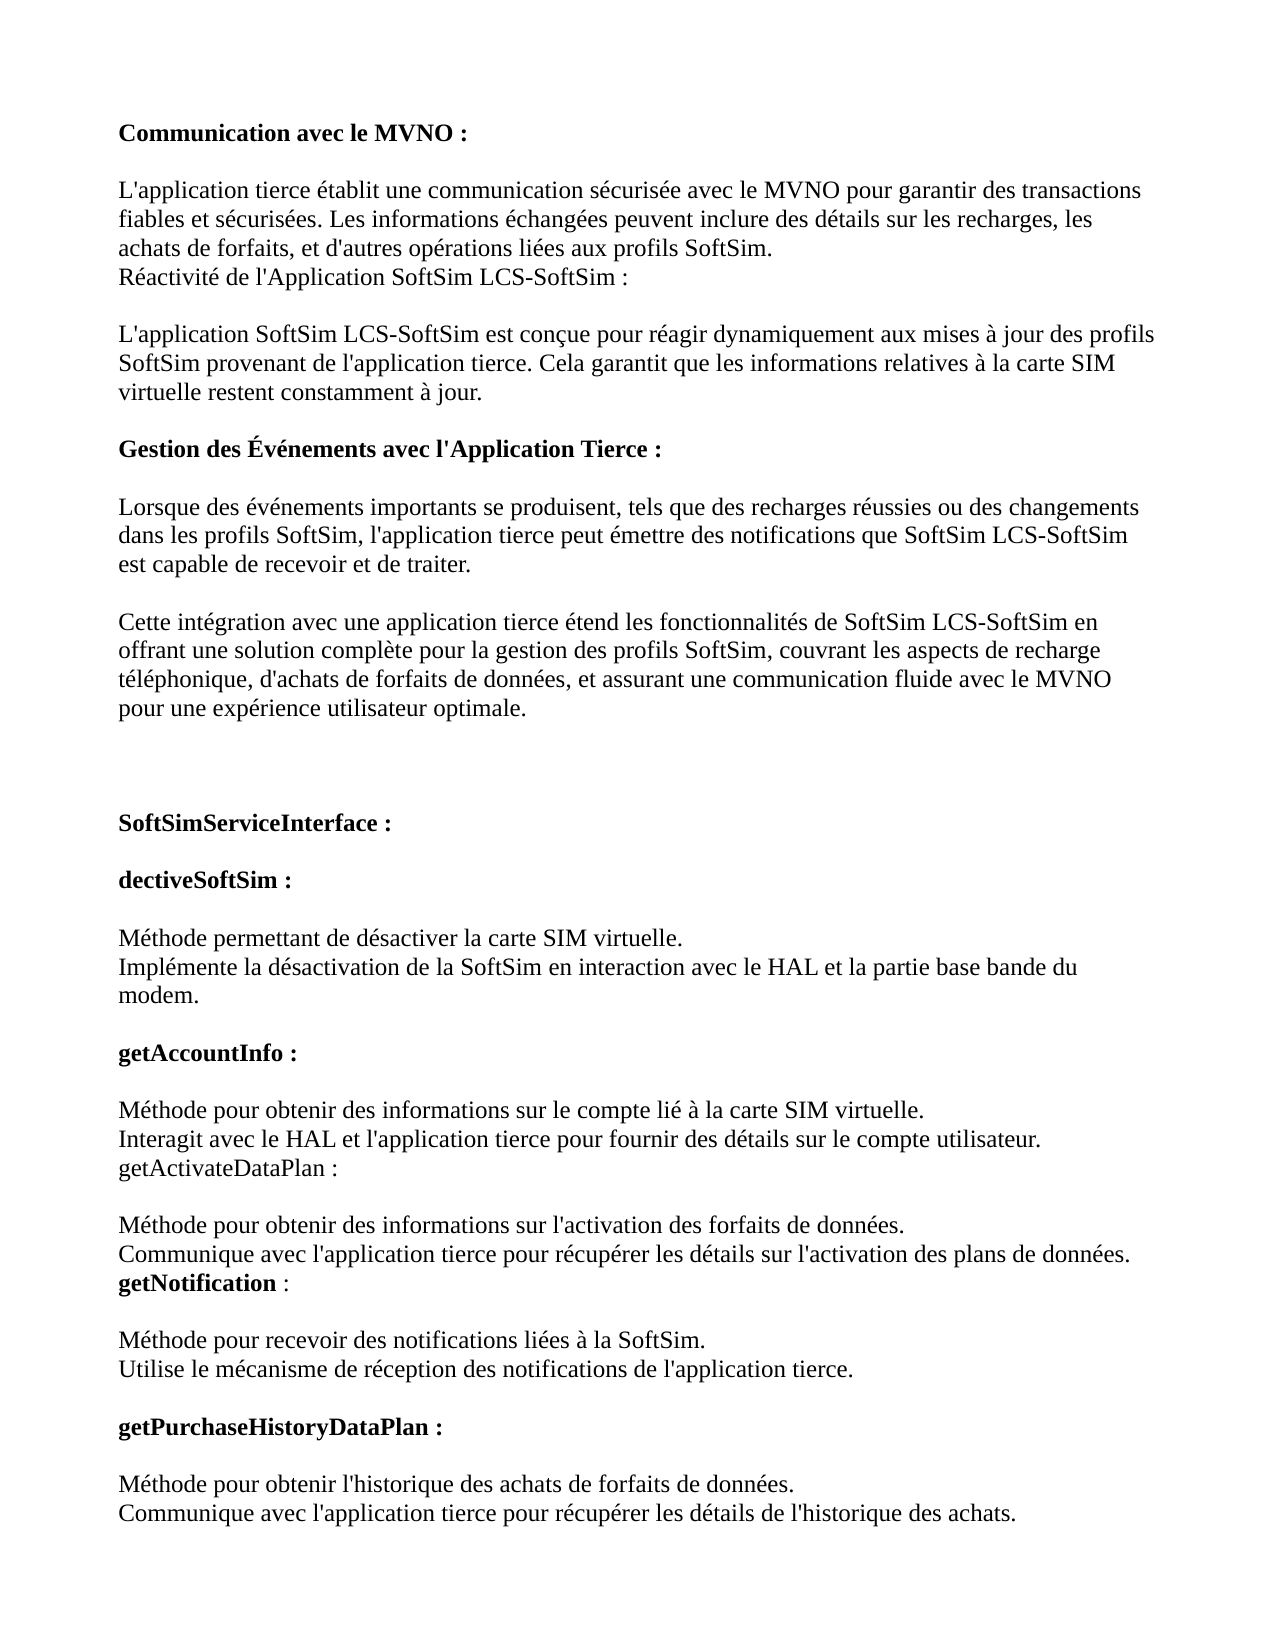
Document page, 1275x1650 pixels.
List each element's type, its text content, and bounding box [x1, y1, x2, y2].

text Réactivité de l'Application SoftSim LCS-SoftSim : [118, 262, 1157, 291]
text Implémente la désactivation de la SoftSim en interaction avec le HAL et la partie base bande du modem. [118, 952, 1157, 1009]
text Communication avec le MVNO : [118, 118, 1157, 147]
text Méthode pour obtenir des informations sur l'activation des forfaits de données. [118, 1211, 1157, 1239]
text Méthode pour recevoir des notifications liées à la SoftSim. [118, 1326, 1157, 1354]
text Communique avec l'application tierce pour récupérer les détails sur l'activation des plans de données. [118, 1239, 1157, 1268]
text Utilise le mécanisme de réception des notifications de l'application tierce. [118, 1354, 1157, 1383]
text L'application tierce établit une communication sécurisée avec le MVNO pour garantir des transactions fiables et sécurisées. Les informations échangées peuvent inclure des détails sur les recharges, les achats de forfaits, et d'autres opérations liées aux profils SoftSim. [118, 176, 1157, 262]
text Méthode permettant de désactiver la carte SIM virtuelle. [118, 923, 1157, 952]
text Lorsque des événements importants se produisent, tels que des recharges réussies ou des changements dans les profils SoftSim, l'application tierce peut émettre des notifications que SoftSim LCS-SoftSim est capable de recevoir et de traiter. [118, 492, 1157, 578]
text Méthode pour obtenir l'historique des achats de forfaits de données. [118, 1469, 1157, 1498]
text Interagit avec le HAL et l'application tierce pour fournir des détails sur le compte utilisateur. [118, 1124, 1157, 1153]
text SoftSimServiceInterface : [118, 808, 1157, 837]
text getAccountInfo : [118, 1038, 1157, 1067]
text Communique avec l'application tierce pour récupérer les détails de l'historique des achats. [118, 1498, 1157, 1527]
text dectiveSoftSim : [118, 866, 1157, 894]
text getPurchaseHistoryDataPlan : [118, 1412, 1157, 1441]
text Gestion des Événements avec l'Application Tierce : [118, 434, 1157, 463]
text Cette intégration avec une application tierce étend les fonctionnalités de SoftSim LCS-SoftSim en offrant une solution complète pour la gestion des profils SoftSim, couvrant les aspects de recharge téléphonique, d'achats de forfaits de données, et assurant une communication fluide avec le MVNO pour une expérience utilisateur optimale. [118, 607, 1157, 722]
text Méthode pour obtenir des informations sur le compte lié à la carte SIM virtuelle. [118, 1096, 1157, 1124]
text getActivateDataPlan : [118, 1153, 1157, 1182]
text getNotification : [118, 1268, 1157, 1297]
text L'application SoftSim LCS-SoftSim est conçue pour réagir dynamiquement aux mises à jour des profils SoftSim provenant de l'application tierce. Cela garantit que les informations relatives à la carte SIM virtuelle restent constamment à jour. [118, 319, 1157, 406]
